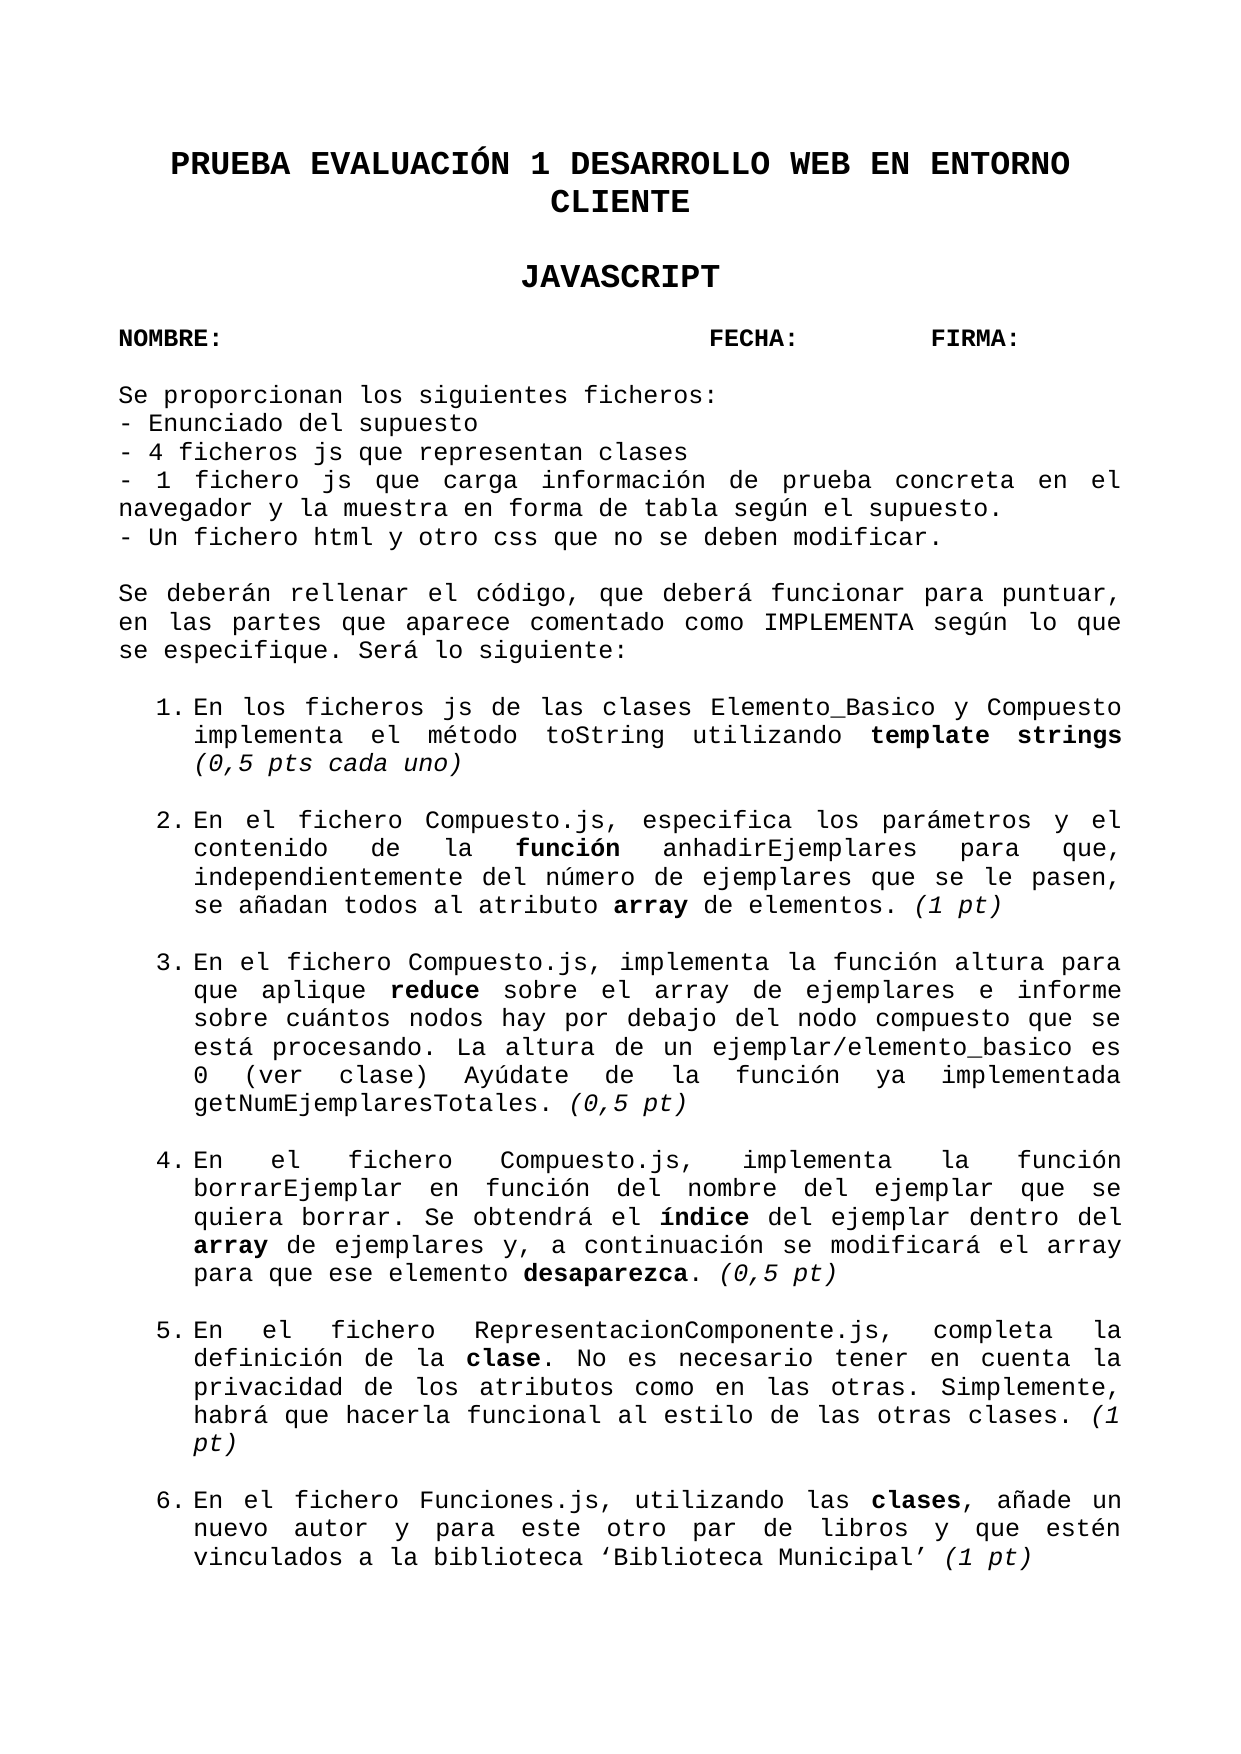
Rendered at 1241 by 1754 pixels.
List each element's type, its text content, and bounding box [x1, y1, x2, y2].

text PRUEBA EVALUACIÓN 1 DESARROLLO WEB EN ENTORNO CLIENTE [118, 146, 1122, 222]
list En el fichero Compuesto.js, implementa la función altura para que aplique reduce sobre el array de ejemplares e informe sobre cuántos nodos hay por debajo del nodo compuesto que se está procesando. La altura de un ejemplar/elemento_basico es 0 (ver clase) Ayúdate de la función ya implementada getNumEjemplaresTotales. (0,5 pt) [156, 949, 1122, 1119]
text - 1 fichero js que carga información de prueba concreta en el navegador y la muestra en forma de tabla según el supuesto. [118, 468, 1122, 524]
text - 4 ficheros js que representan clases [118, 439, 1122, 468]
text Se proporcionan los siguientes ficheros: [118, 383, 1122, 411]
text - Un fichero html y otro css que no se deben modificar. [118, 524, 1122, 553]
text JAVASCRIPT [118, 260, 1122, 298]
list En el fichero Funciones.js, utilizando las clases, añade un nuevo autor y para este otro par de libros y que estén vinculados a la biblioteca ‘Biblioteca Municipal’ (1 pt) [156, 1488, 1122, 1573]
list En los ficheros js de las clases Elemento_Basico y Compuesto implementa el método toString utilizando template strings (0,5 pts cada uno) [156, 694, 1122, 779]
text NOMBRE: FECHA: FIRMA: [118, 326, 1122, 354]
text Se deberán rellenar el código, que deberá funcionar para puntuar, en las partes que aparece comentado como IMPLEMENTA según lo que se especifique. Será lo siguiente: [118, 581, 1122, 666]
text - Enunciado del supuesto [118, 411, 1122, 439]
list En el fichero Compuesto.js, implementa la función borrarEjemplar en función del nombre del ejemplar que se quiera borrar. Se obtendrá el índice del ejemplar dentro del array de ejemplares y, a continuación se modificará el array para que ese elemento desaparezca. (0,5 pt) [156, 1148, 1122, 1289]
list En el fichero RepresentacionComponente.js, completa la definición de la clase. No es necesario tener en cuenta la privacidad de los atributos como en las otras. Simplemente, habrá que hacerla funcional al estilo de las otras clases. (1 pt) [156, 1318, 1122, 1459]
list En el fichero Compuesto.js, especifica los parámetros y el contenido de la función anhadirEjemplares para que, independientemente del número de ejemplares que se le pasen, se añadan todos al atributo array de elementos. (1 pt) [156, 808, 1122, 921]
